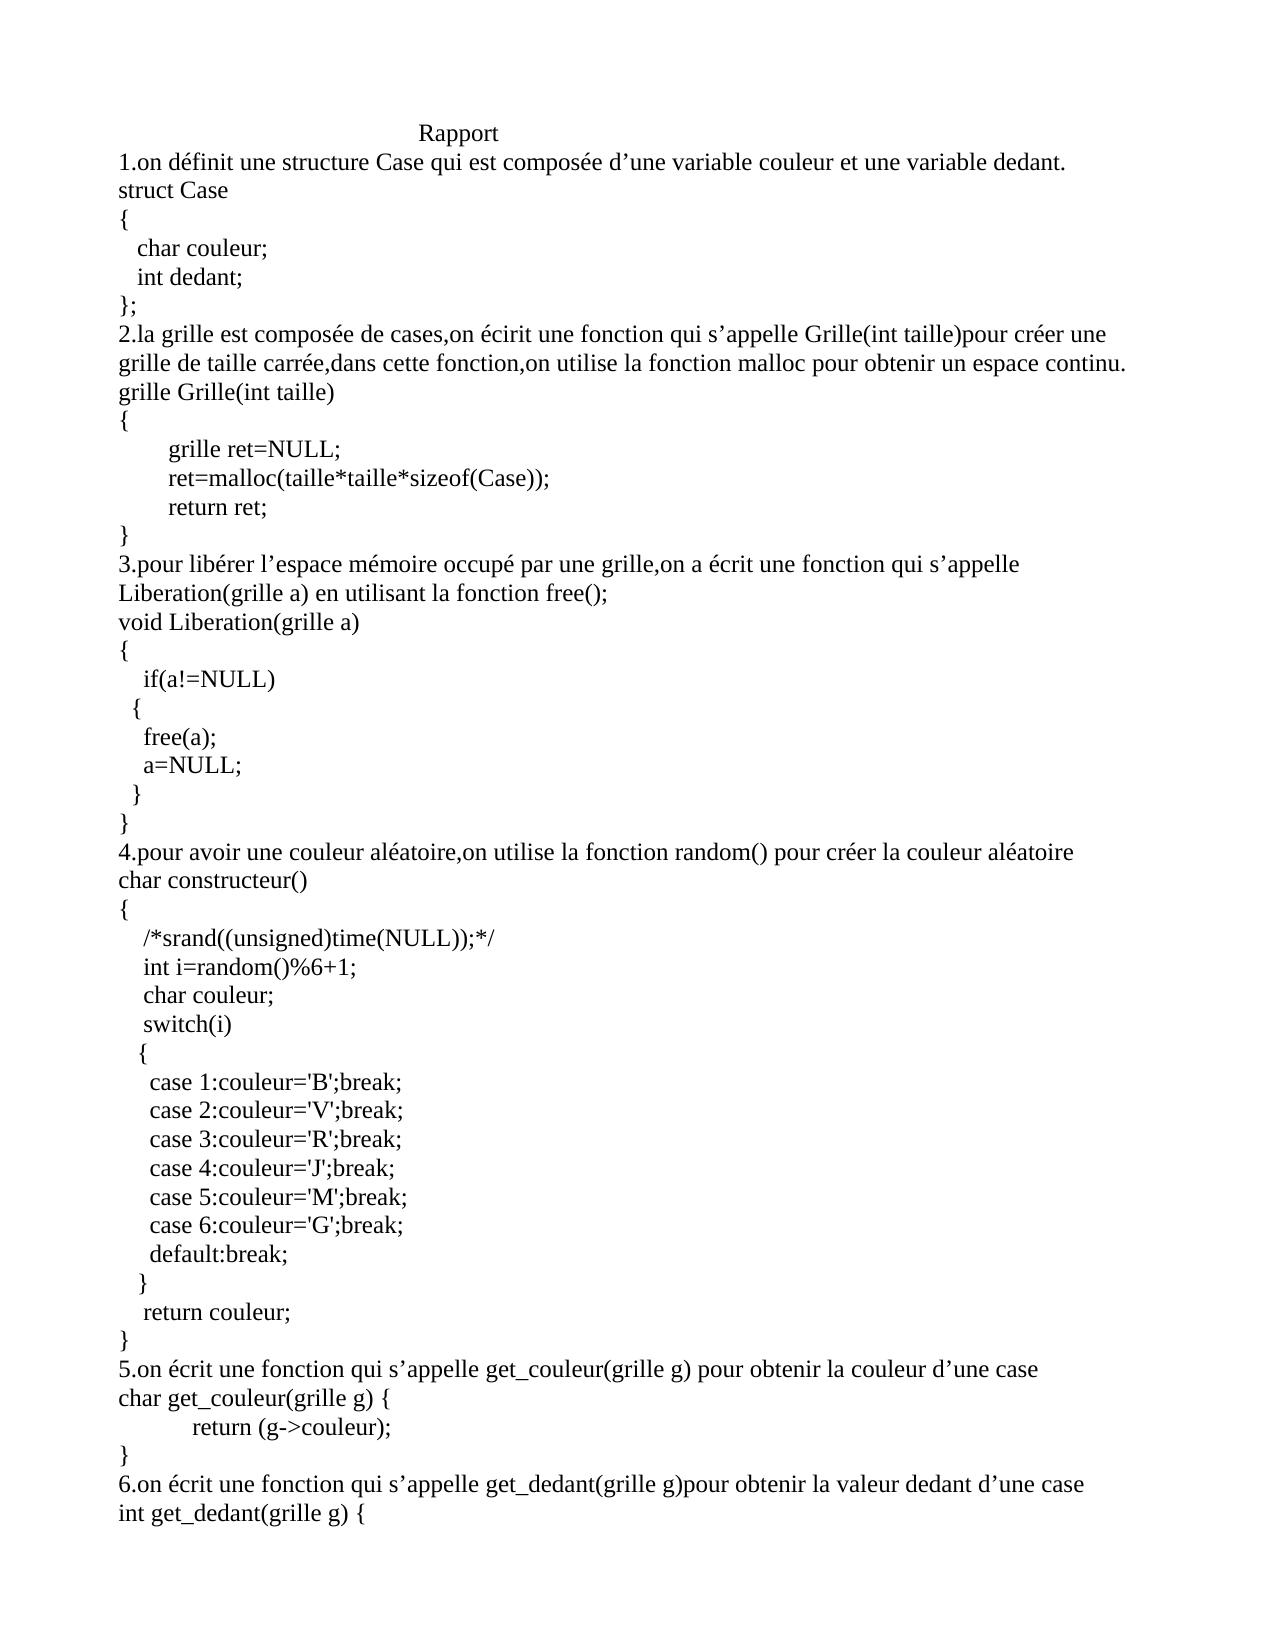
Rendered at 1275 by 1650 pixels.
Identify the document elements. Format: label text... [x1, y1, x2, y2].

text { [118, 1038, 1157, 1067]
text grille ret=NULL; [118, 434, 1157, 463]
text int i=random()%6+1; [118, 952, 1157, 981]
text free(a); [118, 722, 1157, 751]
text ret=malloc(taille*taille*sizeof(Case)); [118, 463, 1157, 492]
text case 2:couleur='V';break; [118, 1096, 1157, 1124]
text default:break; [118, 1239, 1157, 1268]
text switch(i) [118, 1009, 1157, 1038]
text int get_dedant(grille g) { [118, 1498, 1157, 1527]
text }; [118, 291, 1157, 319]
text { [118, 204, 1157, 233]
text { [118, 636, 1157, 664]
text char couleur; [118, 233, 1157, 262]
text grille Grille(int taille) [118, 377, 1157, 406]
text } [118, 1326, 1157, 1354]
text case 4:couleur='J';break; [118, 1153, 1157, 1182]
text } [118, 521, 1157, 549]
text case 6:couleur='G';break; [118, 1211, 1157, 1239]
text 6.on écrit une fonction qui s’appelle get_dedant(grille g)pour obtenir la valeur dedant d’une case [118, 1469, 1157, 1498]
text char couleur; [118, 981, 1157, 1009]
text char constructeur() [118, 866, 1157, 894]
text 2.la grille est composée de cases,on écirit une fonction qui s’appelle Grille(int taille)pour créer une grille de taille carrée,dans cette fonction,on utilise la fonction malloc pour obtenir un espace continu. [118, 319, 1157, 377]
text } [118, 1268, 1157, 1297]
text } [118, 779, 1157, 808]
text int dedant; [118, 262, 1157, 291]
text { [118, 406, 1157, 434]
text case 3:couleur='R';break; [118, 1124, 1157, 1153]
text a=NULL; [118, 751, 1157, 779]
text } [118, 808, 1157, 837]
text case 5:couleur='M';break; [118, 1182, 1157, 1211]
text return (g->couleur); [118, 1412, 1157, 1441]
text Rapport [118, 118, 1157, 147]
text char get_couleur(grille g) { [118, 1383, 1157, 1412]
text { [118, 894, 1157, 923]
text case 1:couleur='B';break; [118, 1067, 1157, 1096]
text if(a!=NULL) [118, 664, 1157, 693]
text 5.on écrit une fonction qui s’appelle get_couleur(grille g) pour obtenir la couleur d’une case [118, 1354, 1157, 1383]
text { [118, 693, 1157, 722]
text void Liberation(grille a) [118, 607, 1157, 636]
text /*srand((unsigned)time(NULL));*/ [118, 923, 1157, 952]
text return ret; [118, 492, 1157, 521]
text 3.pour libérer l’espace mémoire occupé par une grille,on a écrit une fonction qui s’appelle Liberation(grille a) en utilisant la fonction free(); [118, 549, 1157, 607]
text 1.on définit une structure Case qui est composée d’une variable couleur et une variable dedant. [118, 147, 1157, 176]
text } [118, 1441, 1157, 1469]
text struct Case [118, 176, 1157, 204]
text 4.pour avoir une couleur aléatoire,on utilise la fonction random() pour créer la couleur aléatoire [118, 837, 1157, 866]
text return couleur; [118, 1297, 1157, 1326]
